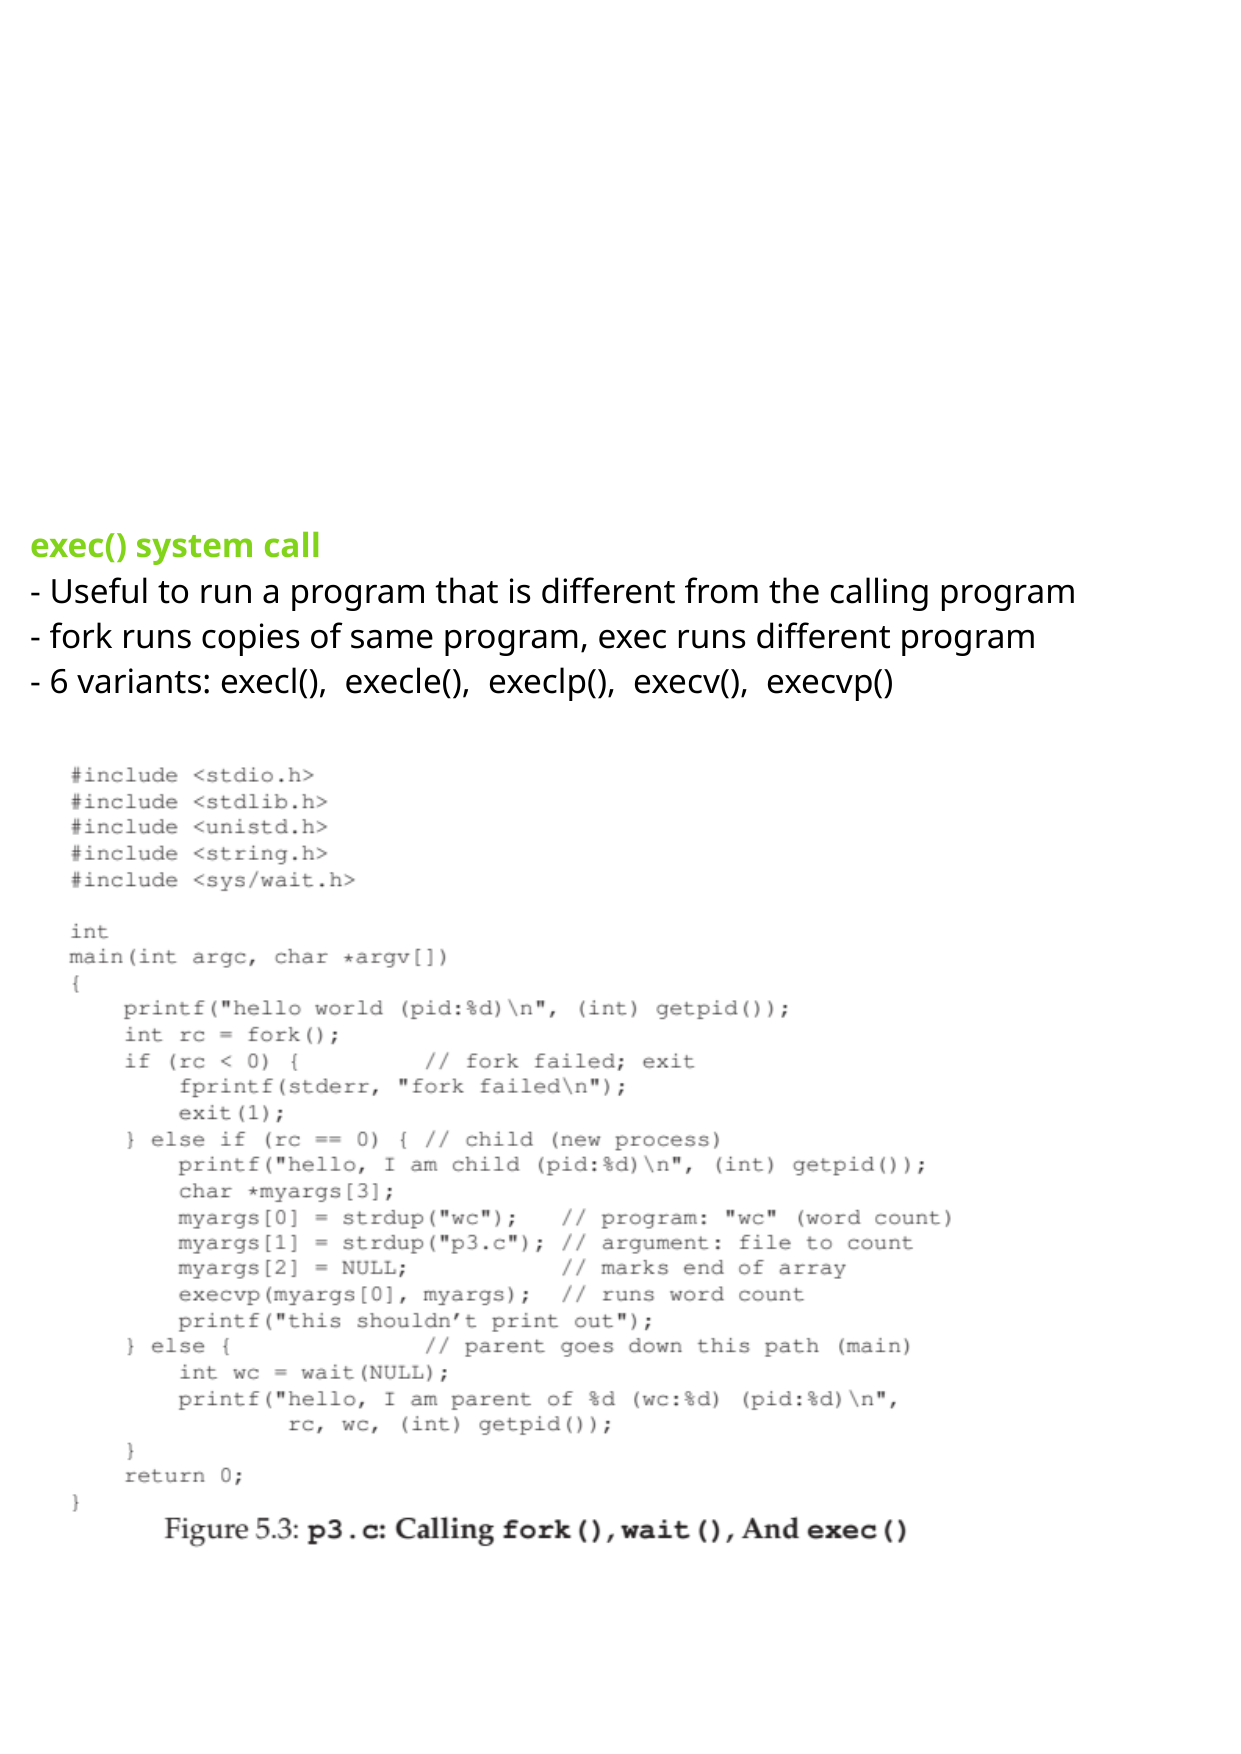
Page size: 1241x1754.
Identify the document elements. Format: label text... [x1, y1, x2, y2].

subtitle - Useful to run a program that is different from the calling program [30, 567, 1211, 613]
subtitle - 6 variants: execl(), execle(), execlp(), execv(), execvp() [30, 658, 1211, 704]
subtitle - fork runs copies of same program, exec runs different program [30, 613, 1211, 658]
subtitle exec() system call [30, 522, 1211, 567]
picture [51, 749, 993, 1554]
